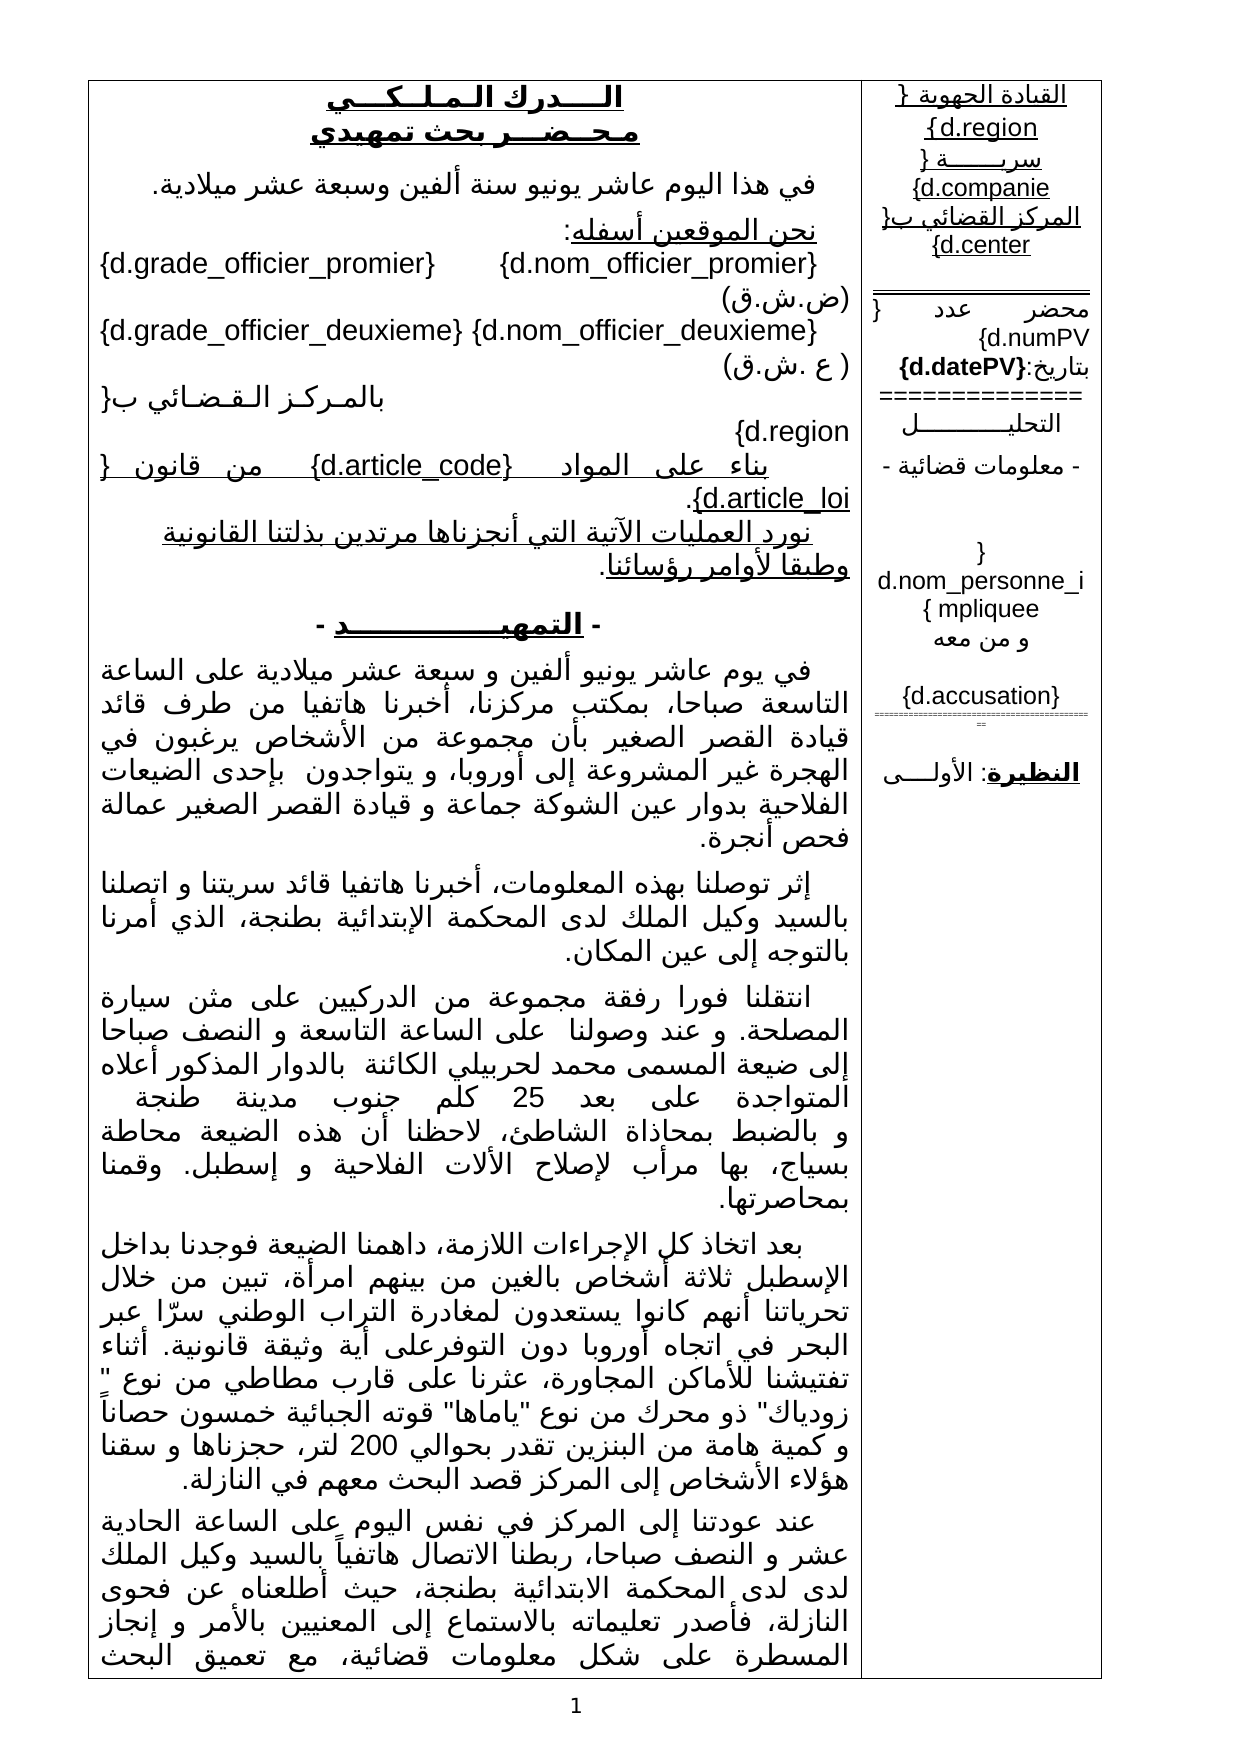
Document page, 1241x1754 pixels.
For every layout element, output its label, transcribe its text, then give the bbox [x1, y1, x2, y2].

table_header الــــدرك الـمـلــكـــي مـحــضـــر بحث تمهيدي في هذا اليوم عاشر يونيو سنة ألفين وسبعة عشر ميلادية. نحن الموقعين أسفله: {d.nom_officier_promier} {d.grade_officier_promier} (ض.ش.ق) {d.nom_officier_deuxieme} {d.grade_officier_deuxieme} ( ع .ش.ق) بالمـركـز الـقـضـائي ب{d.region} بناء على المواد {d.article_code} من قانون {d.article_loi}. نورد العمليات الآتية التي أنجزناها مرتدين بذلتنا القانونية وطبقا لأوامر رؤسائنا. - التمهيـــــــــــــــد - في يوم عاشر يونيو ألفين و سبعة عشر ميلادية على الساعة التاسعة صباحا، بمكتب مركزنا، أخبرنا هاتفيا من طرف قائد قيادة القصر الصغير بأن مجموعة من الأشخاص يرغبون في الهجرة غير المشروعة إلى أوروبا، و يتواجدون بإحدى الضيعات الفلاحية بدوار عين الشوكة جماعة و قيادة القصر الصغير عمالة فحص أنجرة. إثر توصلنا بهذه المعلومات، أخبرنا هاتفيا قائد سريتنا و اتصلنا بالسيد وكيل الملك لدى المحكمة الإبتدائية بطنجة، الذي أمرنا بالتوجه إلى عين المكان. انتقلنا فورا رفقة مجموعة من الدركيين على مثن سيارة المصلحة. و عند وصولنا على الساعة التاسعة و النصف صباحا إلى ضيعة المسمى محمد لحربيلي الكائنة بالدوار المذكور أعلاه المتواجدة على بعد 25 كلم جنوب مدينة طنجة و بالضبط بمحاذاة الشاطئ، لاحظنا أن هذه الضيعة محاطة بسياج، بها مرأب لإصلاح الألات الفلاحية و إسطبل. وقمنا بمحاصرتها. بعد اتخاذ كل الإجراءات اللازمة، داهمنا الضيعة فوجدنا بداخل الإسطبل ثلاثة أشخاص بالغين من بينهم امرأة، تبين من خلال تحرياتنا أنهم كانوا يستعدون لمغادرة التراب الوطني سرّا عبر البحر في اتجاه أوروبا دون التوفرعلى أية وثيقة قانونية. أثناء تفتيشنا للأماكن المجاورة، عثرنا على قارب مطاطي من نوع " زودياك" ذو محرك من نوع "ياماها" قوته الجبائية خمسون حصاناً و كمية هامة من البنزين تقدر بحوالي 200 لتر، حجزناها و سقنا هؤلاء الأشخاص إلى المركز قصد البحث معهم في النازلة. عند عودتنا إلى المركز في نفس اليوم على الساعة الحادية عشر و النصف صباحا، ربطنا الاتصال هاتفياً بالسيد وكيل الملك لدى لدى المحكمة الابتدائية بطنجة، حيث أطلعناه عن فحوى النازلة، فأصدر تعليماته بالاستماع إلى المعنيين بالأمر و إنجاز المسطرة على شكل معلومات قضائية، مع تعميق البحث للوصول إلى أفراد الشبكة و موافاته بكل مستجدّ في الموضوع. تنفيذا لهذه التعليمات، أحضرنا أمامنا المعنيين بالأمر، حيث استمعنا إليهم في الموضوع على انفراد كما يلي: ---------------------------( المـــرشــح الاول )--------------------------- علي التازي بن محمد بن علي، مغربي، مزداد بتاريخ 25-03-1975 بمدينة أصيلا و يسكن بها شارع غرناطة زنقة التوتة رقم 12، مياوم، من أمه رحيمو بنت حميدو، متزوج، أب لطفلين، حامل للبطاقة الوطنية للتعريف الالكتروني رقم CL40258 يقول أنه بدون سوابق عدلية، و الذي صرّح لنا بما يلي: ازددت و نشأت بمدينة أصيلة، و درست بها حتى مستوى الخامس ابتدائي. و نظرا لوضعية عائلتي المزرية مادياً، انقطعت عن الدراسة، فأصبحت أشتغل كمياوم في مختلف الأعمال مقابل مدخول لا يكفي لسد حاجيات أسرتي، الشيء الذي أجبرني على التفكير في الهجرة غير المشروعة إلى أوروبا بُغية تحسين وضعيتي الاجتماعية. و من أجل هذه الغاية، تعرّفت على شخص يدعى "الزريقي" بإحدى المقاهي العمومية بمدينة طنجة. و بعد أن تجادبنا أطراف الحديث، اقترح عليّ هذا الأخير مساعدتي على الهجرة سراً على مثن قارب مطاطي إلى جنوب إسبانيا رفقة أشخاص آخرين مقابل مبلغ مالي قدره 7.000 درهما، و بعد استحساني للفكرة و موافقتي عليها، ضرب لي موعدا يوم 09 يونيو 2017 على الساعة 08 ليلا في نفس المقهى من أجل تسليمه النقود. إثر ذلك نقلني على متن سيارته إلى المكان الذي تمت فيه محاصرتنا من طرفكم. - ب.م: إن السبب الذي دفعني للهجرة السرية إلى الضفة الأخرى هو تحسين وضعيتي الاجتماعية. - ب.م : مستواي الدراسي هو الخامس ابتدائي. - ب.م : لم أحصل على أية شهادة أو دبلوم. - ب.م : لا أزاول أية مهنة. - ب.م : لم يسبق لي أن قمت بمحاولة للهجرة غير المشروعة. - ب.م : لم يتوسط لي أي شخص في هذه العملية و لا أعرف أي شخص آخر يتعاطى لهذا النشاط. - ب.م : دفعت مبلغ 7.000 درهما للمدعو" الزريقي " مقابل هده العملية. - ب.م : صادفته بمقهى الورود بمدينة طنجة . - ب.م : تم نقلني إلى ضيعته الفلاحية بدوارعين الشوكة جماعة وقيادة القصر الصغيرعلى متن سيارته من نوع "رونو 19" سوداء اللون. - ب.م : أجهل ترقيم صفيحة تسجيل سيارته. - ب.م : أخبرني أن تهجيري سيتم على مثن زورق مطاطي أسود اللون. - ب.م : لم نقم بعد بأية محاولة للإبحار في اتجاه إسبانيا. - ب.م : لا أعرف النقطة التي كنا سنبحُر منها و لا المسار الذي كان المنظم المدعو "الزريقي" ينوي اتباعه للوصول إلى الجهة المقصودة. - ب.م : لا أحمل معي أية عملة صعبة. - ب.م : لا أعرف أي منظم آخر. - ب.م : كنت أرغب في الهجرة الى الديار الإسبانية. - ب.م : لا أعرف أي شخص في الضفة الأخرى. - ب.م : لم تكن هناك وعود قصد الحصول على عمل فور وصولي إلى إسبانيا. - ب.م : ليس لي أي فرد قريب سبق له القيام بالهجرة السرية. - ب.م : لا أتوفر إلا على البطاقة الوطنية للتعريف الإلكتروني. - ب.م : لم أُخبر أي فرد من عائلتي برغبتي في الهجرة سراً إلى إسبانيا. - ب.م : قمت ببيع دراجتي النارية من أجل توفير المبلغ الكافي للهجرة. - ب.م : هذا ما لدي من تصريح. في نفس اليوم و المكان على الساعة التانية عشر و خمسة و أربعون دقيقة زوالا، المعني بالأمر يعرف القراءة و الكتابة، تصريحه تلاه بنفسه، وافق عليه دون زيادة أو حذف أونقصان أو تغيير، أصر، و وقع و أبصم في دفتر التصريحات. في نفس اليوم و المكان على الساعة الثانية عشرة وخمسون دقيقة زوالا تابعنا بحثنا، حيث استمعنا للمرشح الثاني في التصريح التالي: ---------------------------( المـــرشــح الثاني )----------------------------- فؤاد صبور بن الجيلالي بن علي، مغربي، مزداد بتاريخ 10-11-1978 بأصيلا و يسكن بها شارع الفردوس زنقة التوتة رقم 14، مياوم، من أمه ميلودة بنت الغالي، متزوج، أب لطفل، حامل للبطاقة الوطنية للتعريف الالكتروني رقم CL41852 يقول أنه بدون سوابق عدلية، و الذي صرّح لنا بما يلي: ازددت و نشأت بمدينة أصيلة، لم يسبق لي أن درست بأية مؤسسة عمومية أو خصوصية. مند صغر سني و أنا أعمل إلى جانب والدي في المجال الفلاحي. و بعد تقدم أبي في السن و عدم قدرته بذلك على العمل، أصبحت المعيل الوحيد لأسرتي الصغيرة إضافة إلى أبي و أمي و ثلاثة من أشقائي الصغار. و نظراً لتوالي سنوات الجفاف على المنطقة الذي أثر سلباً على المردود الفلاحي و بالتالي على مدخولي اليومي، فلم أعد أقوى على سد حاجيات الأسرة، الشيء الدي أجبرني على التفكير في الهجرة غير المشروعة إلى أوروبا كحلّ بديل لتحسين وضعيتي الاجتماعية. و هو ما تأتى لي حين تعرّفت على شخص يدعى "الزريقي" بمقهى الورود بمدينة طنجة، الذي بعد أن أطلعته عن وضعيتي الاجتماعية إقترح عليّ مساعدتي على الهجرة سراً على متن قارب مطاطي إلى جنوب إسبانيا رفقة أشخاص آخرين مقابل مبلغ مالي قدره 7.000 درهما، و بعد استحساني للفكرة و موافقتي عليها، ضرب لي موعدا يوم 09 يونيو 2017 على الساعة 08 ليلا في نفس المقهى من أجل تسليمه النقود. إثر ذلك نقلني على متن سيارته إلى المكان الذي تمت فيه محاصرتنا من طرفكم. - ب.م : إن السبب الدي دفعني للهجرة السرية هو تحسين وضعيتي الاجتماعية. - ب.م : لم يسبق لي أن درست. - ب.م : لم أحصل على أية شهادة أو دبلوم. - ب.م : كنت أزاول الفلاحة في ضيعة أبي. - ب.م : لم يسبق لي أن قمت بمحاولة للهجرة غير المشروعة. - ب.م : لم يتوسط لي أي شخص في هذه العملية و لا أعرف أي شخص آخر يتعاطى لهذا النشاط . - ب.م : دفعت مبلغ 7.000 درهما للمدعو" الزريقي". - ب.م : صادفته بمقهى الورود بمدينة طنجة. - ب.م : رافقته إلى ضيعة فلاحية بدوار عين الشوكة جماعة و قيادة القصر الصغير على متن سيارته من نوع "رونو 19" سوداء اللون . - ب.م : لم أُعر اهتماماً لترقيم صفيحة تسجيل سيارته. - ب.م : أخبرني أن تهجيري سيتم على متن زورق مطاطي. - ب.م : لم نقم بعد بأية محاولة للإبحار في اتجاه إسبانيا. - ب.م : لا أعرف النقطة التي كنا سنبحُر منها و لا المسار الذي كان المنظم ينوي اتباعه للوصول إلى الجهة المقصودة. - ب.م : لا أحمل معي أية عملة صعبة. - ب.م : لا أعرف أي منظم آخر. - ب.م : كنت أرغب في الهجرة الى الديار الإسبانية. - ب.م : لا أعرف أي شخص في الضفة الأخرى. - ب.م : لم تكن هناك وعود من أجل الحصول على عمل فور وصولي إلى إسبانيا. - ب.م : ليس لي أي شخص قريب سبق له القيام بالهجرة السرية. - ب.م : لا أتوفر إلا على البطاقة الوطنية للتعريف الإلكتروني. - ب.م : لم أُخبر أي فرد من عائلتي برغبتي في الهجرة سراً إلى إسبانيا. - ب.م : قمت باقتراض عشرة ألاف درهم من صديق لي بعدما أخبرته أنني محتاج لهذا المبلغ من أجل العلاج. - ب.م : هذا ما لدي من تصريح. في نفس اليوم و المكان على الساعة الواحدة و النصف بعد الزوال، المعني بالأمر لايعرف القراءة و الكتابة، تصريحه تلي عليه من طرفنا، وافق عليه دون زيادة أو حذف أونقصان أو تغيير، أصر، و وقع و أبصم في دفتر التصريحات. في نفس اليوم والمكان على الساعة الواحدة و خمسة و تلاثون دقيقة بعد الزوال تابعنا بحثنا، حيث استمعنا للمرشحة الثالثة في التصريح التالي: -------------------------( المـــرشــحة الثالثة )------------------------------ زينب بو العيش بنت لحسن بن علي، مغربية، مزدادة بتاريخ 05-12-1980 بطنجة و تسكن بها شارع الشهداء زنقة النور رقم 150، عاملة نظافة، من أمها رقية بنت إدريس، مطلقة بدون أبناء، حاملة للبطاقة الوطنية للتعريف الالكتروني رقم CL-78841 تقول أنها بدون سوابق عدلية، و التي صرّحت لنا بما يلي: ازددت و نشأت بمدينة طنجة، درست بها حتى المستوى السادس ابتدائي. و بعد وفاة والدي الذي كان المعيل الوحيد لي و لأمي، وجدت نفسي مضطرة للعمل كخادمة بالمنازل. و منذ سنتين تقريباً اشتغلت بمقهى الورود بمدينة طنجة كعاملة للنظافة، حيث تعرّفت فيها على شخص يدعى "الزريقي" الذي كان يتردد عليها باستمرار، و بعد أن أطلعته عن وضعيتي الاجتماعية اقترح عليّ هذا الأخير مساعدتي من أجل الهجرة سراً بحراً على متن قارب مطاطي إلى جنوب إسبانيا رفقة أشخاص آخرين مقابل مبلغ مالي قدره 7.000 درهما، حيث وافقت على الفكرة، بعدها ضرب لي موعدا يوم 09 يونيو على الساعة 08 ليلا في نفس المقهى من أجل تسليمه النقود. إثر ذلك نقلني على متن سيارته إلى المكان الذي تمت فيه محاصرتنا من طرفكم. - ب.م : إن السبب الدي دفعني للهجرة السرية هو تحسين وضعيتي المادية. - ب.م : درست حتى المستوى السادس ابتدائي. - ب.م : لم أحصل على أية شهادة أو دبلوم. - ب.م : كنت أعمل كعاملة نظافة بمقهى الورود بمدينة طنجة. - ب.م : لم يسبق لي أن قمت بمحاولة للهجرة غير المشروعة. - ب.م : لم يتوسط لي أي شخص في هذه العملية و لا أعرف أي شخص آخر يتعاطى لهذا النشاط . - ب.م : دفعت مبلغ 7.000 درهما للمدعو"الزريقي" مقابل تهجيري سرّا. - ب.م : تعرفت على المدعو"الزريقي" بمقهى الورود بمدينة طنجة. - ب.م : نقلني إلى ضيعة فلاحية بدوار عين الشوكة جماعة و قيادة القصر الصغير على متن سيارته من نوع "رونو 19" سوداء اللون. - ب.م : لا أتذكر ترقيم صفيحة تسجيل سيارته. - ب.م : أخبرني أن تهجيري سيتم عبر زورق مطاطي. - ب.م : لم نقم بعد بأية محاولة للإبحار في اتجاه إسبانيا. - ب.م : لا أعرف النقطة التي كنا سنبحُر منها و لا المسار الذي كان المنظم ينوي اتباعه للوصول إلى الجهة المقصودة. - ب.م : لا أحمل معي أية عملة صعبة. - ب.م : لا أعرف أي منظم آخر. - ب.م : كنت أرغب في الهجرة إلى الديار الإسبانية. - ب.م : لا أعرف أي شخص في الضفة الأخرى. - ب.م : لم تكن هناك وعود من أجل الحصول على عمل فور وصولي إلى إسبانيا. - ب.م : ليس لي أي شخص قريب سبق له أن قام بالهجرة السرية. - ب.م : لا أتوفر إلا على البطاقة الوطنية للتعريف الإلكتروني. - ب.م : لم أخبر أمي برغبتي في السفر إلى إسبانيا. - ب.م : كنت أذخر مبلغ 7000 درهم الذي أعطيته للمدعو " الزريقي". - ب.م : هذا ما لدي من تصريح. في نفس اليوم و المكان على الساعة الثانية و عشر دقائق بعد الزوال، المعنية بالأمر تعرف القراءة و الكتابة، تصريحها تلته بنفسها، وافقت عليه دون زيادة أو حذف أونقصان أو تغيير، أصرت، ورفضت التوقيع والابصام في دفتر التصريحات. في نفس اليوم و المكان على الساعة الثانية و خمسة عشر دقائق بعد الزوال، اتصلنا هاتفيا من جديد بالسيد وكيل الملك لدى المحكمة الابتدائية بطنجة، حيث أطلعناه عن نتيجة البحث، فأصدر تعليماته بنشر مذكرة بحث على الصعيد الوطني في حق المدعو "الزريقي" و تسليم المحجوزات إلى السيد رئيس مصلحة كتابة الضبط لدى نفس المحكمة و إنجاز المسطرة على شكل معلومات قضائية مع موافاته بكل ما استجدّ في الموضوع. * اشارات: - تم تنقيط المعنيين بالأمر فلم يكونوا موضوع أي بحث . - حررنا برقية بحث في حق المسمى محمد الحربيلي المدعو "الزريقي" تحت رقم 1523/2 بتاريخ 10-06-2017 و بُعث بها إلى مصنف البطائق الجهوي للدرك الملكي بطنجة. - أخبرنا قائد سريتنا بواسطة البرقية عدد 1520/2 بتاريخ 10-06-2017. - إن القارب المطاطي من نوع "زودياك" و محركه من نوع "ياماها" و كذا كمية البنزين المقدرة ب 200 لتر، ستسلم إلى السيد رئيس مصلحة كتابة الضبط لدى المحكمة الإبتدائية بطنجة مقابل اعتراف. - قمنا بفتح ملف الأبحاث الخاصة رقم 32/2017. - النظائـــــر الموجهـــــــــة - الأولــــى (مع نسختها): إلى السيد وكيل الملك لدى المحكمة الإبتدائية بطنجة. الـثــانـيـة: للمحفوظـات. حـرر و ختم في: 10 يونيو2017 الرقيب أول خ . بـــــومــاي الرقيب ع . أومــــــوي (ض.ش.ق) (ع.ش.ق) [89, 81, 861, 1678]
table_header القيادة الجهوية {d.region} سريـــــــة {d.companie} المركز القضائي ب{d.center} محضر عدد {d.numPV} بتاريخ:{d.datePV} ============== التحليــــــــــــل - معلومات قضائية - {d.nom_personne_impliquee } و من معه {d.accusation} ============================================== النظيرة: الأولــــى [862, 81, 1101, 1678]
